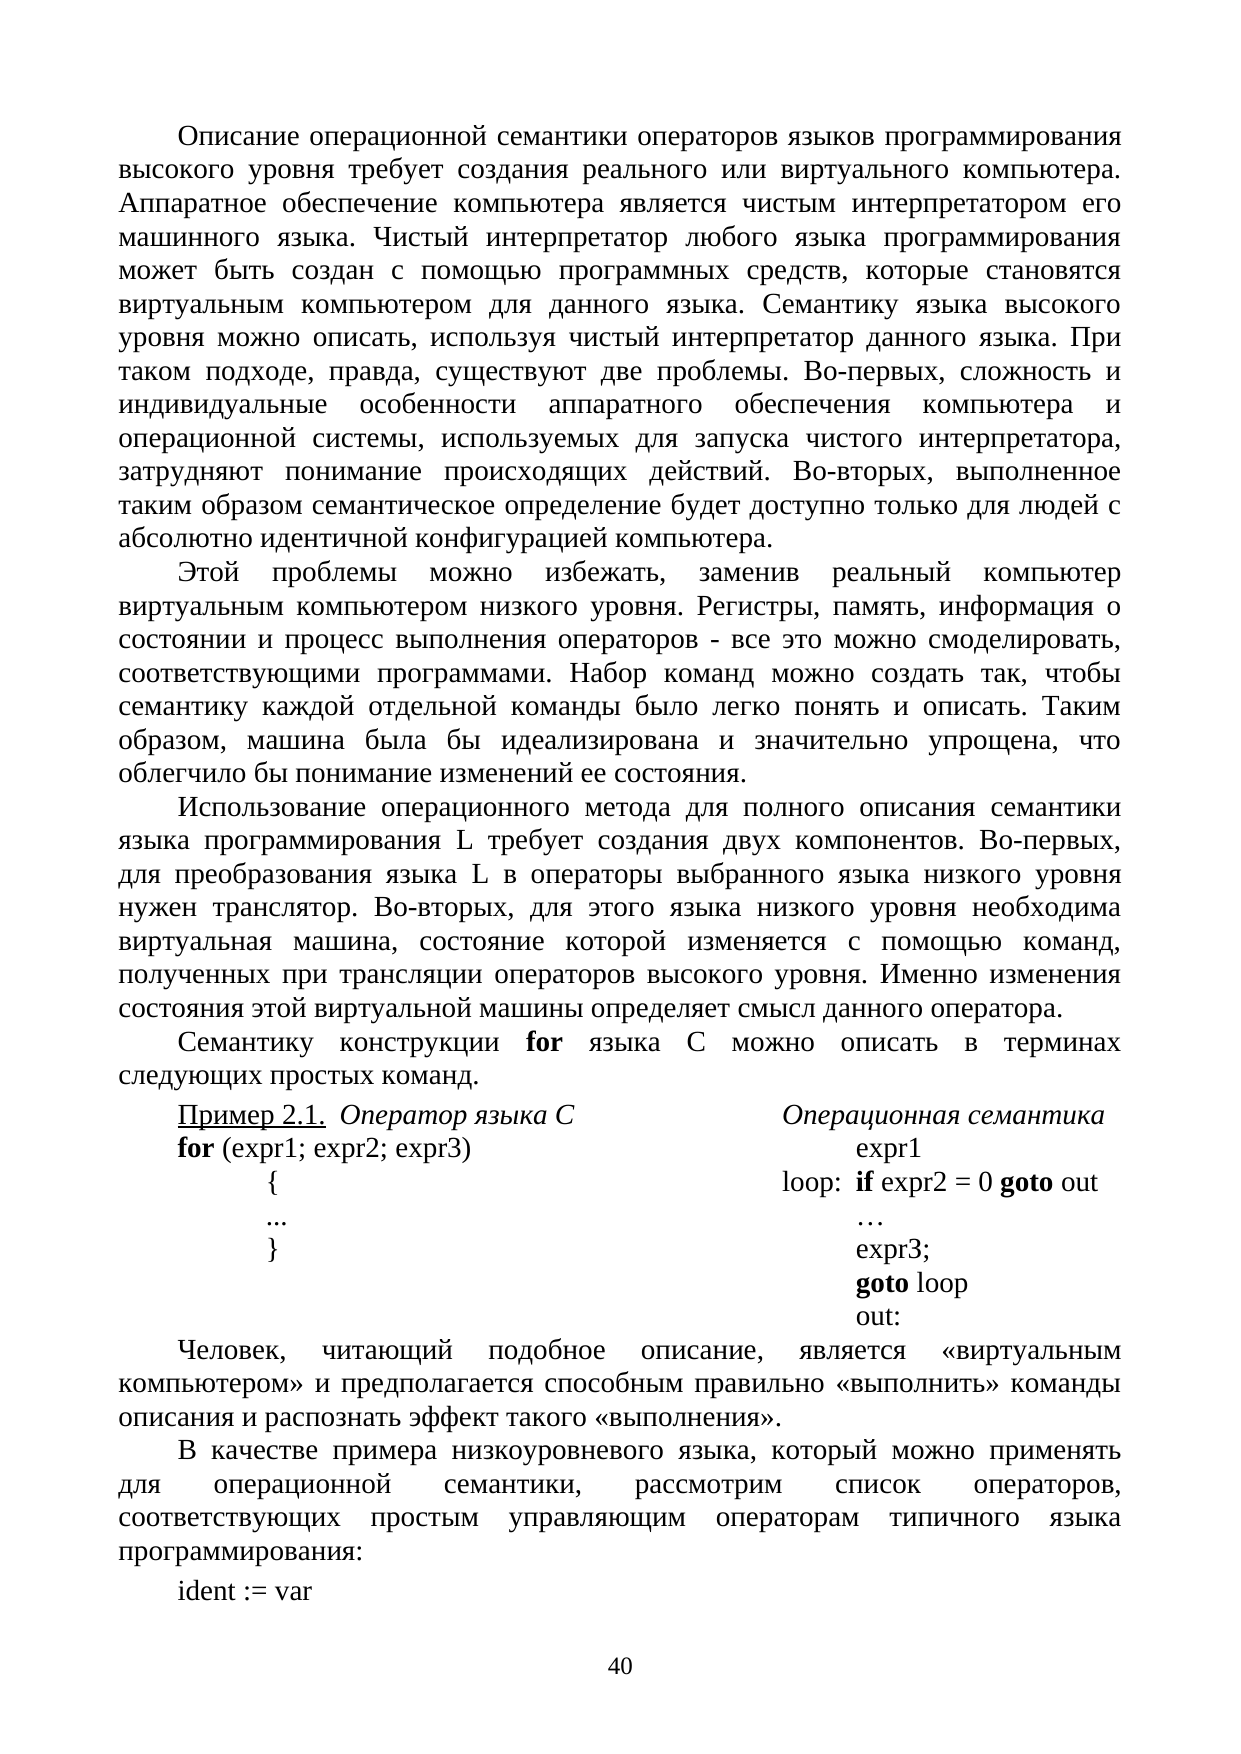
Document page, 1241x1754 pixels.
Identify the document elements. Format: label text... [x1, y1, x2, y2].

text out: [118, 1298, 1122, 1332]
text Человек, читающий подобное описание, является «виртуальным компьютером» и предполагается способным правильно «выполнить» команды описания и распознать эффект такого «выполнения». [118, 1332, 1122, 1432]
text } ехрrЗ; [192, 1231, 1122, 1265]
text { loop: if expr2 = 0 goto out [192, 1164, 1122, 1198]
text Семантику конструкции for языка С можно описать в терминах следующих простых команд. [118, 1024, 1122, 1091]
text Этой проблемы можно избежать, заменив реальный компьютер виртуальным компьютером низкого уровня. Регистры, память, информация о состоянии и процесс выполнения операторов - все это можно смоделировать, соответствующими программами. Набор команд можно создать так, чтобы семантику каждой отдельной команды было легко понять и описать. Таким образом, машина была бы идеализирована и значительно упрощена, что облегчило бы понимание изменений ее состояния. [118, 554, 1122, 789]
text Использование операционного метода для полного описания семантики языка программирования L требует создания двух компонентов. Во-первых, для преобразования языка L в операторы выбранного языка низкого уровня нужен транслятор. Во-вторых, для этого языка низкого уровня необходима виртуальная машина, состояние которой изменяется с помощью команд, полученных при трансляции операторов высокого уровня. Именно изменения состояния этой виртуальной машины определяет смысл данного оператора. [118, 789, 1122, 1024]
text В качестве примера низкоуровневого языка, который можно применять для операционной семантики, рассмотрим список операторов, соответствующих простым управляющим операторам типичного языка программирования: [118, 1432, 1122, 1567]
text Пример 2.1. Оператор языка С Операционная семантика [118, 1097, 1122, 1131]
text goto loop [782, 1265, 1122, 1298]
text Описание операционной семантики операторов языков программирования высокого уровня требует создания реального или виртуального компьютера. Аппаратное обеспечение компьютера является чистым интерпретатором его машинного языка. Чистый интерпретатор любого языка программирования может быть создан с помощью программных средств, которые становятся виртуальным компьютером для данного языка. Семантику языка высокого уровня можно описать, используя чистый интерпретатор данного языка. При таком подходе, правда, существуют две проблемы. Во-первых, сложность и индивидуальные особенности аппаратного обеспечения компьютера и операционной системы, используемых для запуска чистого интерпретатора, затрудняют понимание происходящих действий. Во-вторых, выполненное таким образом семантическое определение будет доступно только для людей с абсолютно идентичной конфигурацией компьютера. [118, 118, 1122, 554]
text ... … [192, 1198, 1122, 1231]
text for (expr1; expr2; ехрr3) expr1 [118, 1131, 1122, 1164]
text ident := var [118, 1573, 1122, 1606]
